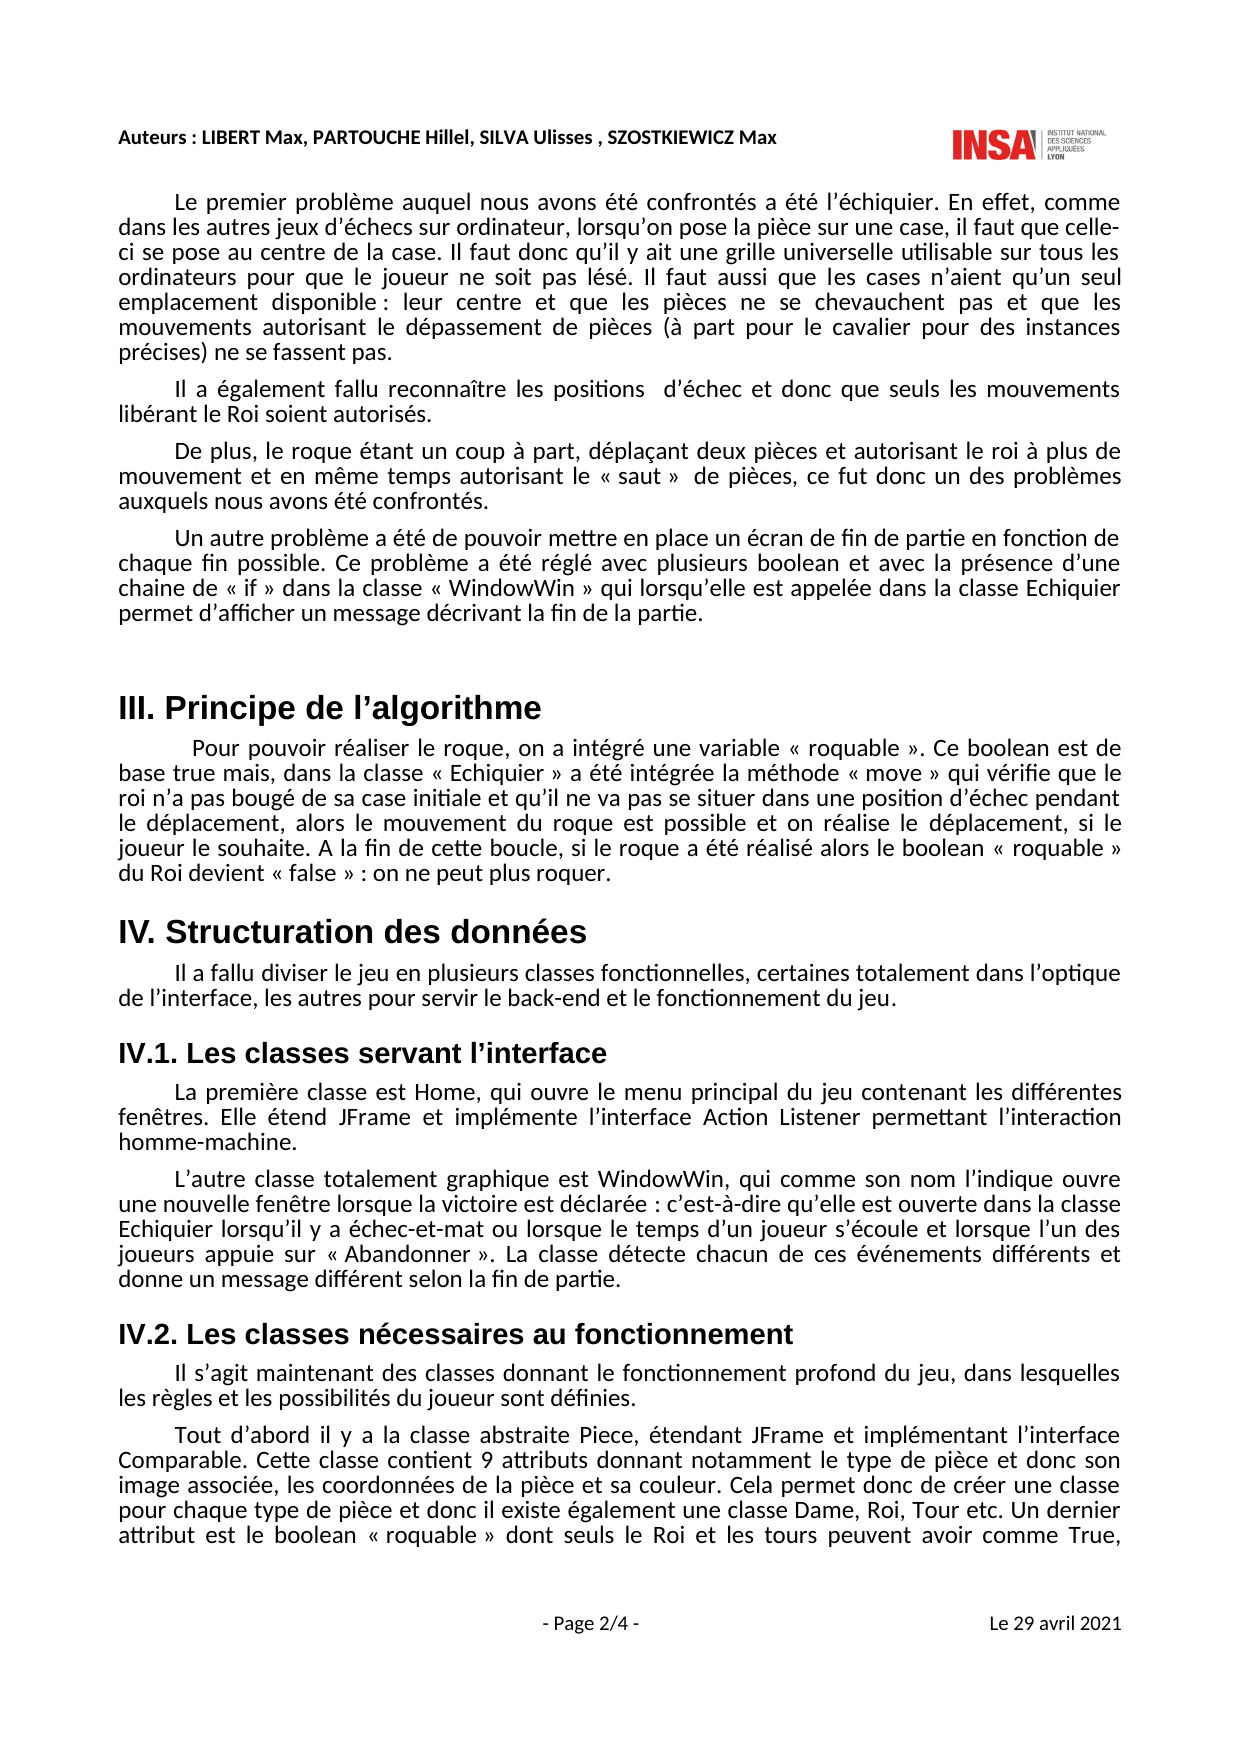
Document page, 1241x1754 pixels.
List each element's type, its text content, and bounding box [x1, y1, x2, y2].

picture [947, 118, 1112, 172]
subtitle Les classes servant l’interface [118, 1037, 1122, 1070]
text La première classe est Home, qui ouvre le menu principal du jeu contenant les différentes fenêtres. Elle étend JFrame et implémente l’interface Action Listener permettant l’interaction homme-machine. [118, 1082, 1122, 1157]
text Il s’agit maintenant des classes donnant le fonctionnement profond du jeu, dans lesquelles les règles et les possibilités du joueur sont définies. [118, 1363, 1122, 1413]
text Un autre problème a été de pouvoir mettre en place un écran de fin de partie en fonction de chaque fin possible. Ce problème a été réglé avec plusieurs boolean et avec la présence d’une chaine de « if » dans la classe « WindowWin » qui lorsqu’elle est appelée dans la classe Echiquier permet d’afficher un message décrivant la fin de la partie. [118, 527, 1122, 627]
text Tout d’abord il y a la classe abstraite Piece, étendant JFrame et implémentant l’interface Comparable. Cette classe contient 9 attributs donnant notamment le type de pièce et donc son image associée, les coordonnées de la pièce et sa couleur. Cela permet donc de créer une classe pour chaque type de pièce et donc il existe également une classe Dame, Roi, Tour etc. Un dernier attribut est le boolean « roquable » dont seuls le Roi et les tours peuvent avoir comme True, [118, 1424, 1122, 1549]
text Il a fallu diviser le jeu en plusieurs classes fonctionnelles, certaines totalement dans l’optique de l’interface, les autres pour servir le back-end et le fonctionnement du jeu. [118, 962, 1122, 1012]
subtitle Structuration des données [118, 913, 1122, 950]
text L’autre classe totalement graphique est WindowWin, qui comme son nom l’indique ouvre une nouvelle fenêtre lorsque la victoire est déclarée : c’est-à-dire qu’elle est ouverte dans la classe Echiquier lorsqu’il y a échec-et-mat ou lorsque le temps d’un joueur s’écoule et lorsque l’un des joueurs appuie sur « Abandonner ». La classe détecte chacun de ces événements différents et donne un message différent selon la fin de partie. [118, 1168, 1122, 1293]
subtitle Principe de l’algorithme [118, 689, 1122, 726]
text De plus, le roque étant un coup à part, déplaçant deux pièces et autorisant le roi à plus de mouvement et en même temps autorisant le « saut » de pièces, ce fut donc un des problèmes auxquels nous avons été confrontés. [118, 441, 1122, 516]
text Pour pouvoir réaliser le roque, on a intégré une variable « roquable ». Ce boolean est de base true mais, dans la classe « Echiquier » a été intégrée la méthode « move » qui vérifie que le roi n’a pas bougé de sa case initiale et qu’il ne va pas se situer dans une position d’échec pendant le déplacement, alors le mouvement du roque est possible et on réalise le déplacement, si le joueur le souhaite. A la fin de cette boucle, si le roque a été réalisé alors le boolean « roquable » du Roi devient « false » : on ne peut plus roquer. [118, 738, 1122, 888]
text Il a également fallu reconnaître les positions d’échec et donc que seuls les mouvements libérant le Roi soient autorisés. [118, 379, 1122, 429]
text Le premier problème auquel nous avons été confrontés a été l’échiquier. En effet, comme dans les autres jeux d’échecs sur ordinateur, lorsqu’on pose la pièce sur une case, il faut que celle-ci se pose au centre de la case. Il faut donc qu’il y ait une grille universelle utilisable sur tous les ordinateurs pour que le joueur ne soit pas lésé. Il faut aussi que les cases n’aient qu’un seul emplacement disponible : leur centre et que les pièces ne se chevauchent pas et que les mouvements autorisant le dépassement de pièces (à part pour le cavalier pour des instances précises) ne se fassent pas. [118, 192, 1122, 367]
subtitle Les classes nécessaires au fonctionnement [118, 1318, 1122, 1351]
